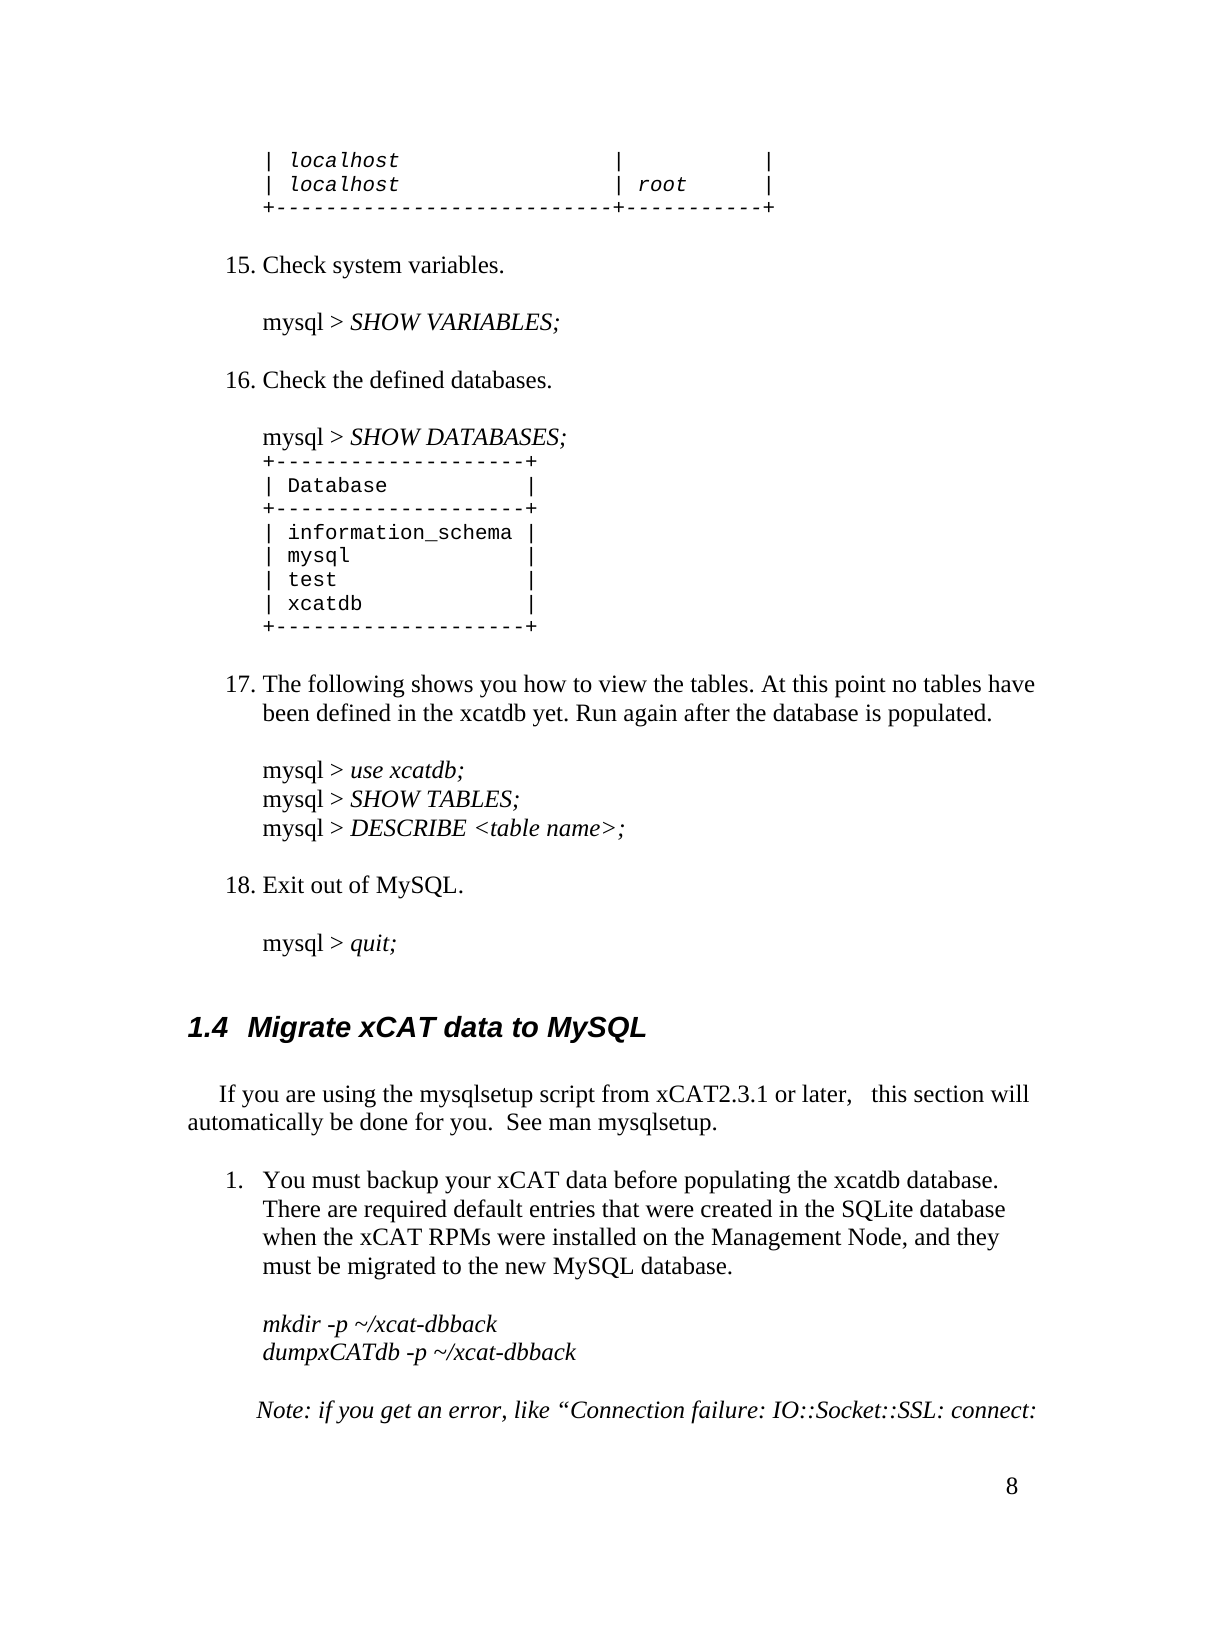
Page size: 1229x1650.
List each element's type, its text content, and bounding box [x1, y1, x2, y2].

text mysql > SHOW TABLES; mysql > DESCRIBE <table name>; [262, 784, 1041, 841]
text mysql > SHOW VARIABLES; [187, 307, 1041, 336]
list Exit out of MySQL. mysql > quit; [225, 870, 1041, 985]
text mysql > use xcatdb; [262, 726, 1041, 784]
text mysql > SHOW DATABASES; +--------------------+ | Database | +--------------------+ | information_schema | | mysql | | test | | xcatdb | +--------------------+ [262, 422, 1041, 640]
list Check the defined databases. [225, 365, 1041, 422]
list | localhost | | | localhost | root | +---------------------------+-----------+ [225, 150, 1041, 250]
subtitle Migrate xCAT data to MySQL [187, 1010, 1041, 1044]
text Note: if you get an error, like “Connection failure: IO::Socket::SSL: connect: [187, 1395, 1041, 1424]
list You must backup your xCAT data before populating the xcatdb database. There are required default entries that were created in the SQLite database when the xCAT RPMs were installed on the Management Node, and they must be migrated to the new MySQL database. mkdir -p ~/xcat-dbback dumpxCATdb -p ~/xcat-dbback [225, 1165, 1041, 1366]
list Check system variables. [225, 250, 1041, 307]
list The following shows you how to view the tables. At this point no tables have been defined in the xcatdb yet. Run again after the database is populated. [225, 669, 1041, 726]
text If you are using the mysqlsetup script from xCAT2.3.1 or later, this section will automatically be done for you. See man mysqlsetup. [187, 1079, 1041, 1136]
